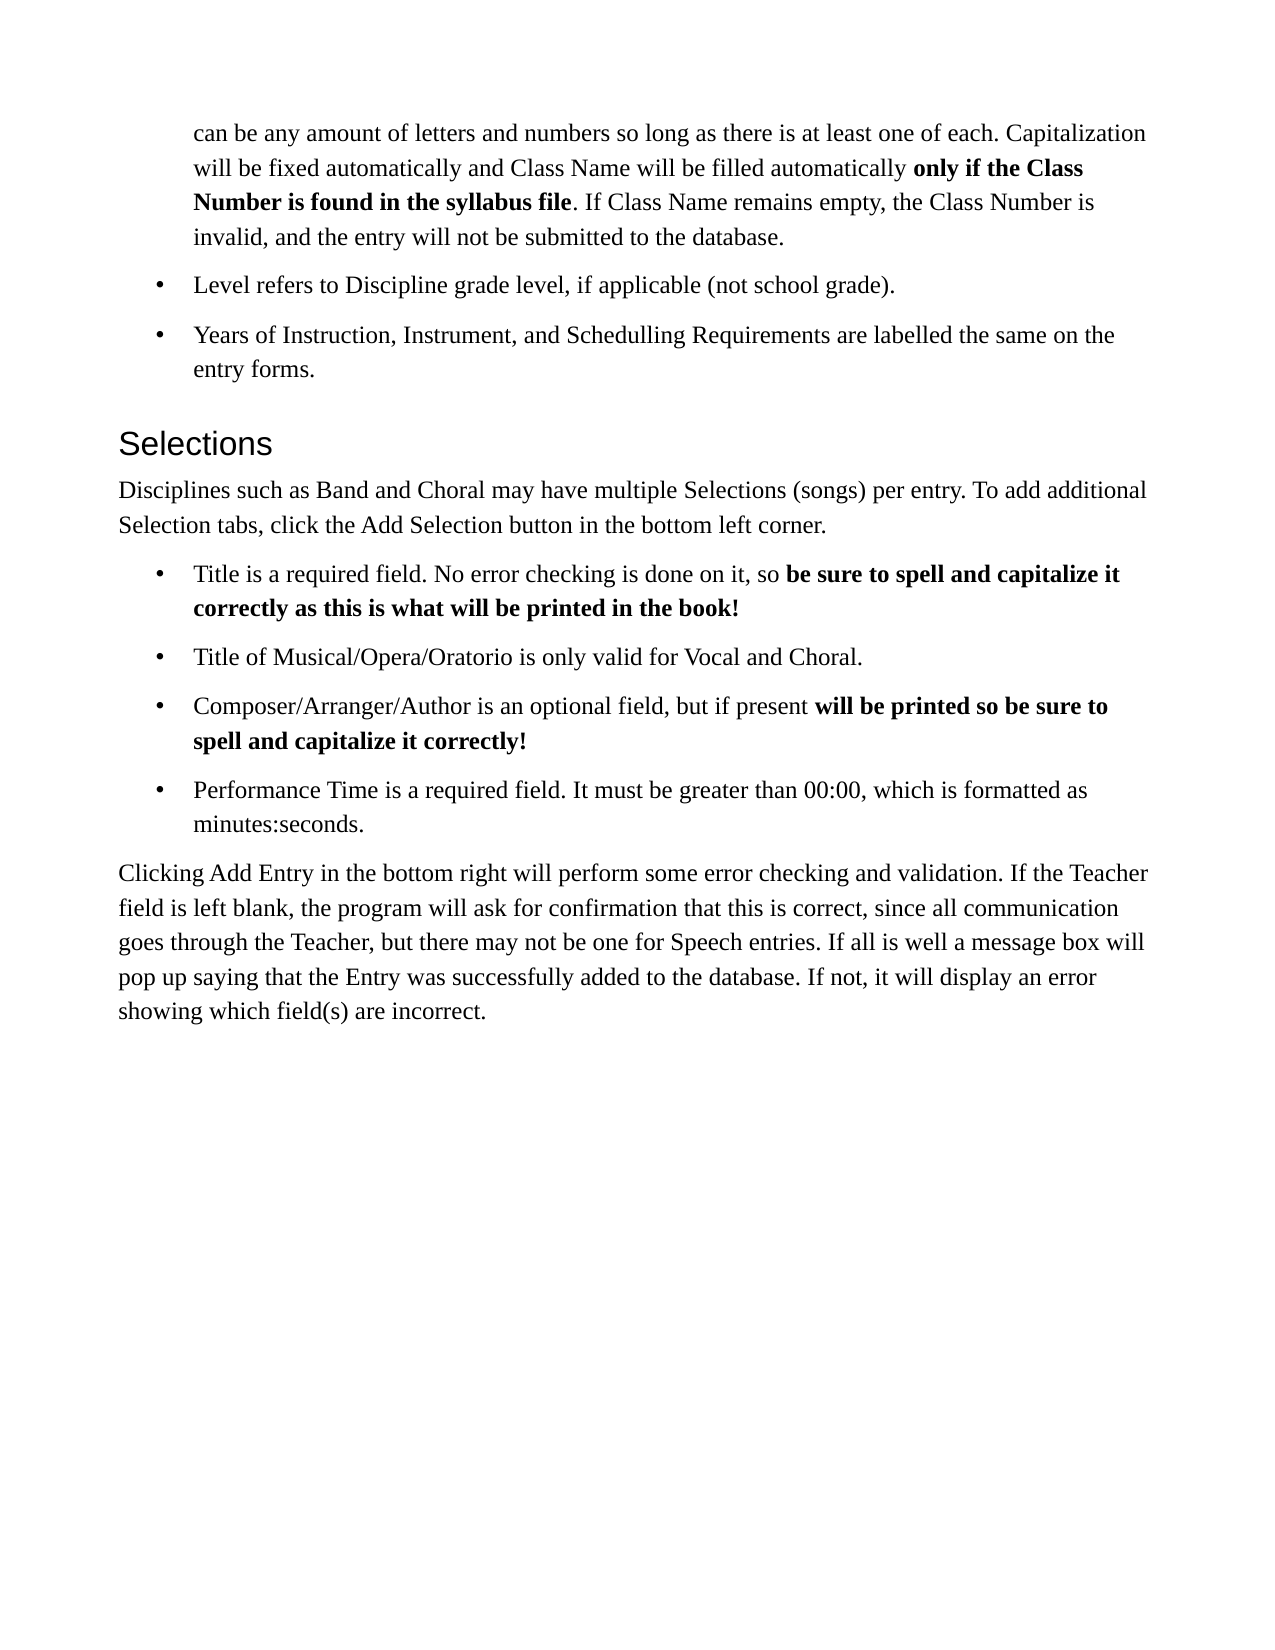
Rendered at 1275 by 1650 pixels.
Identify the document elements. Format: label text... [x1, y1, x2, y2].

list Level refers to Discipline grade level, if applicable (not school grade). [156, 271, 1157, 299]
list can be any amount of letters and numbers so long as there is at least one of each. Capitalization will be fixed automatically and Class Name will be filled automatically only if the Class Number is found in the syllabus file. If Class Name remains empty, the Class Number is invalid, and the entry will not be submitted to the database. [156, 118, 1157, 250]
list Years of Instruction, Instrument, and Schedulling Requirements are labelled the same on the entry forms. [156, 320, 1157, 383]
list Composer/Arranger/Author is an optional field, but if present will be printed so be sure to spell and capitalize it correctly! [156, 691, 1157, 754]
list Title is a required field. No error checking is done on it, so be sure to spell and capitalize it correctly as this is what will be printed in the book! [156, 559, 1157, 622]
subtitle Selections [118, 424, 1157, 463]
list Performance Time is a required field. It must be greater than 00:00, which is formatted as minutes:seconds. [156, 775, 1157, 838]
text Disciplines such as Band and Choral may have multiple Selections (songs) per entry. To add additional Selection tabs, click the Add Selection button in the bottom left corner. [118, 475, 1157, 538]
list Title of Musical/Opera/Oratorio is only valid for Vocal and Choral. [156, 642, 1157, 671]
text Clicking Add Entry in the bottom right will perform some error checking and validation. If the Teacher field is left blank, the program will ask for confirmation that this is correct, since all communication goes through the Teacher, but there may not be one for Speech entries. If all is well a message box will pop up saying that the Entry was successfully added to the database. If not, it will display an error showing which field(s) are incorrect. [118, 858, 1157, 1025]
